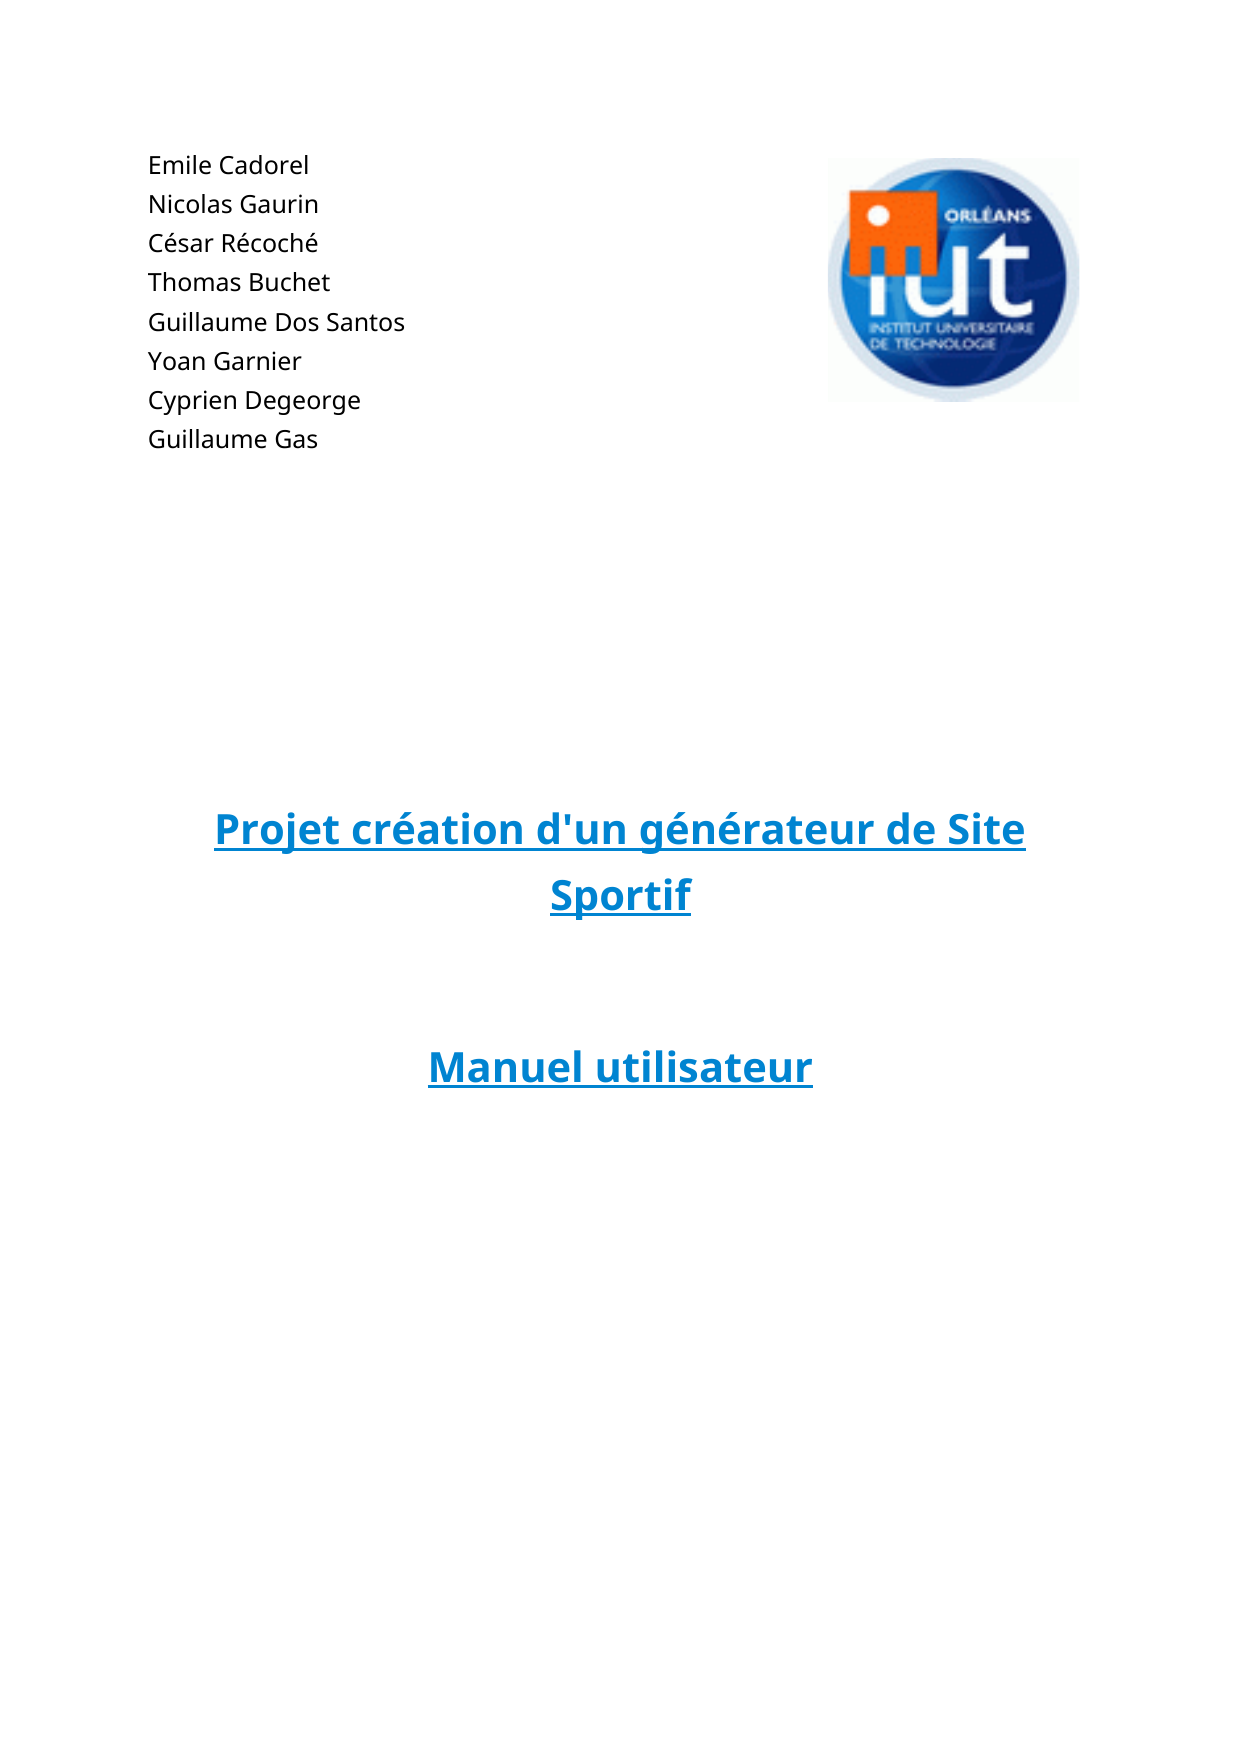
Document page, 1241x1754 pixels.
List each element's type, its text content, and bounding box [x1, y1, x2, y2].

picture [827, 158, 1080, 402]
text Guillaume Gas [148, 422, 1093, 456]
text [1080, 226, 1093, 260]
text [1080, 265, 1093, 299]
text Thomas Buchet [148, 265, 827, 299]
text César Récoché [148, 226, 827, 260]
text Yoan Garnier [148, 343, 827, 377]
text Projet création d'un générateur de Site Sportif [148, 800, 1093, 922]
text Cyprien Degeorge [148, 383, 1093, 417]
text Guillaume Dos Santos [148, 304, 827, 338]
text [1080, 187, 1093, 221]
text Nicolas Gaurin [148, 187, 827, 221]
text [1080, 304, 1093, 338]
text Emile Cadorel [148, 148, 1093, 182]
text [1080, 343, 1093, 377]
text Manuel utilisateur [148, 1037, 1093, 1094]
